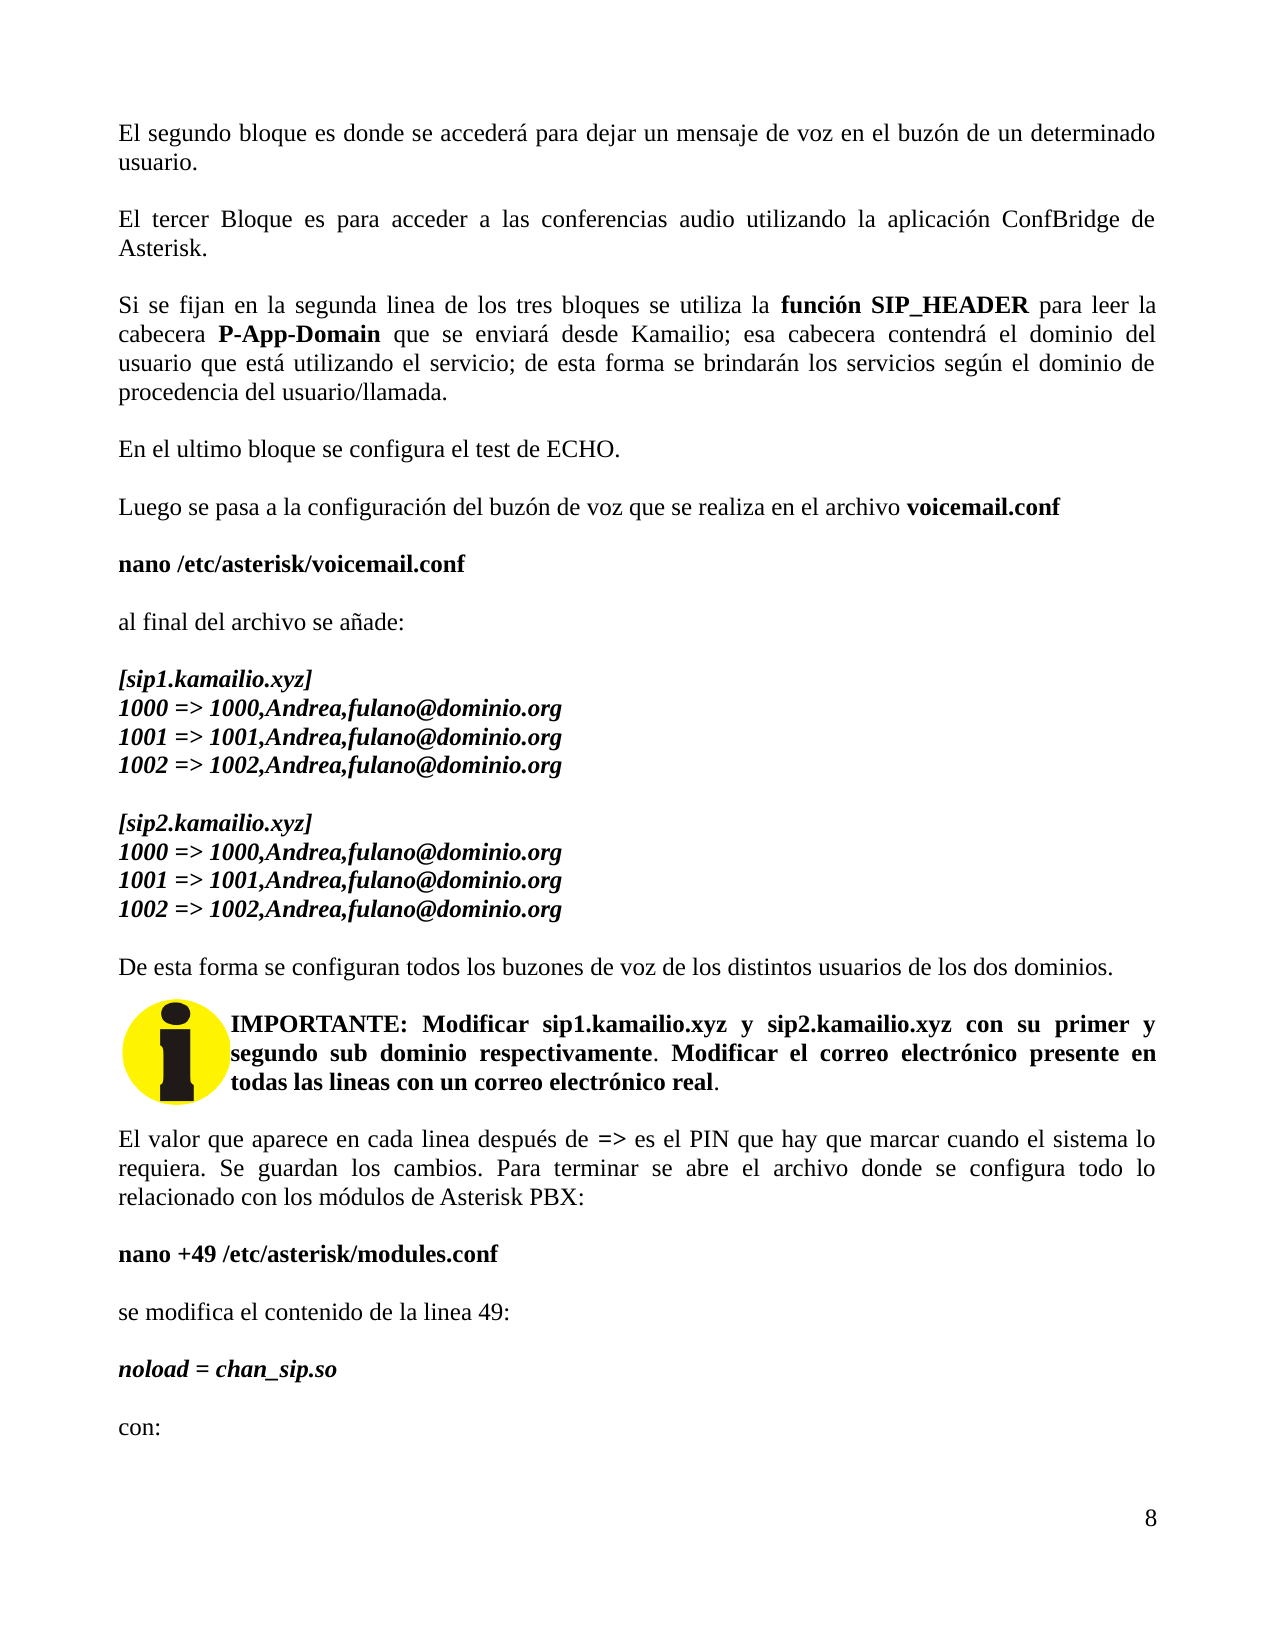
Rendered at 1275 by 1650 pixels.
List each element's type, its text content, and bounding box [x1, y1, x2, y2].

text Si se fijan en la segunda linea de los tres bloques se utiliza la función SIP_HEADER para leer la cabecera P-App-Domain que se enviará desde Kamailio; esa cabecera contendrá el dominio del usuario que está utilizando el servicio; de esta forma se brindarán los servicios según el dominio de procedencia del usuario/llamada. [118, 291, 1157, 406]
text El tercer Bloque es para acceder a las conferencias audio utilizando la aplicación ConfBridge de Asterisk. [118, 204, 1157, 262]
text se modifica el contenido de la linea 49: [118, 1297, 1157, 1326]
text con: [118, 1412, 1157, 1441]
text nano /etc/asterisk/voicemail.conf [118, 549, 1157, 578]
text Luego se pasa a la configuración del buzón de voz que se realiza en el archivo voicemail.conf [118, 492, 1157, 521]
text 1002 => 1002,Andrea,fulano@dominio.org [118, 751, 1157, 779]
text En el ultimo bloque se configura el test de ECHO. [118, 434, 1157, 463]
text De esta forma se configuran todos los buzones de voz de los distintos usuarios de los dos dominios. [118, 952, 1157, 981]
text [sip2.kamailio.xyz] [118, 808, 1157, 837]
text 1000 => 1000,Andrea,fulano@dominio.org [118, 837, 1157, 866]
text 1000 => 1000,Andrea,fulano@dominio.org [118, 693, 1157, 722]
picture [122, 999, 231, 1105]
text 1002 => 1002,Andrea,fulano@dominio.org [118, 894, 1157, 923]
text El segundo bloque es donde se accederá para dejar un mensaje de voz en el buzón de un determinado usuario. [118, 118, 1157, 176]
text nano +49 /etc/asterisk/modules.conf [118, 1239, 1157, 1268]
text IMPORTANTE: Modificar sip1.kamailio.xyz y sip2.kamailio.xyz con su primer y segundo sub dominio respectivamente. Modificar el correo electrónico presente en todas las lineas con un correo electrónico real. [231, 1009, 1157, 1096]
text El valor que aparece en cada linea después de => es el PIN que hay que marcar cuando el sistema lo requiera. Se guardan los cambios. Para terminar se abre el archivo donde se configura todo lo relacionado con los módulos de Asterisk PBX: [118, 1124, 1157, 1211]
text al final del archivo se añade: [118, 607, 1157, 636]
text noload = chan_sip.so [118, 1354, 1157, 1383]
text [sip1.kamailio.xyz] [118, 664, 1157, 693]
text 1001 => 1001,Andrea,fulano@dominio.org [118, 722, 1157, 751]
text 1001 => 1001,Andrea,fulano@dominio.org [118, 866, 1157, 894]
